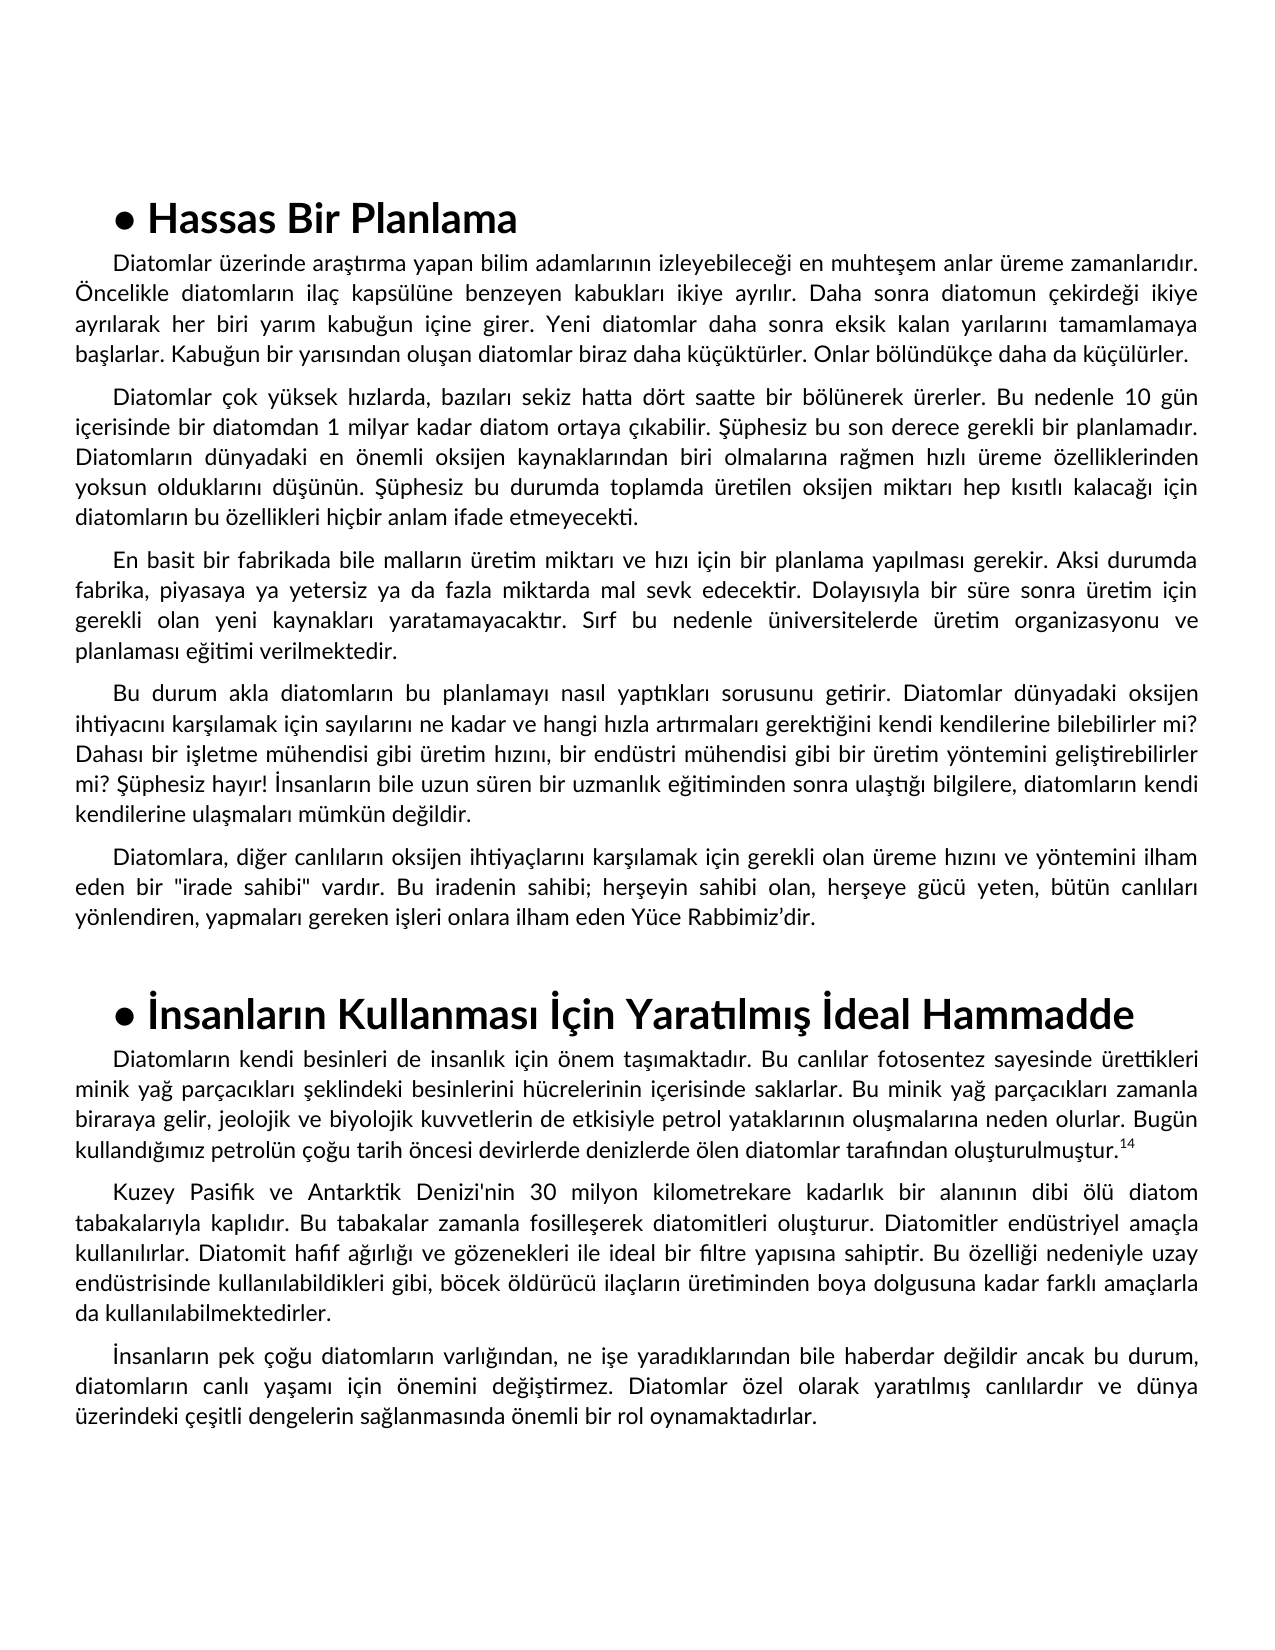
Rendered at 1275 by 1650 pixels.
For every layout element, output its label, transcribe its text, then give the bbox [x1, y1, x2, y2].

text En basit bir fabrikada bile malların üretim miktarı ve hızı için bir planlama yapılması gerekir. Aksi durumda fabrika, piyasaya ya yetersiz ya da fazla miktarda mal sevk edecektir. Dolayısıyla bir süre sonra üretim için gerekli olan yeni kaynakları yaratamayacaktır. Sırf bu nedenle üniversitelerde üretim organizasyonu ve planlaması eğitimi verilmektedir. [75, 546, 1200, 664]
text Bu durum akla diatomların bu planlamayı nasıl yaptıkları sorusunu getirir. Diatomlar dünyadaki oksijen ihtiyacını karşılamak için sayılarını ne kadar ve hangi hızla artırmaları gerektiğini kendi kendilerine bilebilirler mi? Dahası bir işletme mühendisi gibi üretim hızını, bir endüstri mühendisi gibi bir üretim yöntemini geliştirebilirler mi? Şüphesiz hayır! İnsanların bile uzun süren bir uzmanlık eğitiminden sonra ulaştığı bilgilere, diatomların kendi kendilerine ulaşmaları mümkün değildir. [75, 679, 1200, 827]
subtitle • Hassas Bir Planlama [112, 193, 1200, 243]
text Diatomlara, diğer canlıların oksijen ihtiyaçlarını karşılamak için gerekli olan üreme hızını ve yöntemini ilham eden bir "irade sahibi" vardır. Bu iradenin sahibi; herşeyin sahibi olan, herşeye gücü yeten, bütün canlıları yönlendiren, yapmaları gereken işleri onlara ilham eden Yüce Rabbimiz’dir. [75, 843, 1200, 931]
text Diatomların kendi besinleri de insanlık için önem taşımaktadır. Bu canlılar fotosentez sayesinde ürettikleri minik yağ parçacıkları şeklindeki besinlerini hücrelerinin içerisinde saklarlar. Bu minik yağ parçacıkları zamanla biraraya gelir, jeolojik ve biyolojik kuvvetlerin de etkisiyle petrol yataklarının oluşmalarına neden olurlar. Bugün kullandığımız petrolün çoğu tarih öncesi devirlerde denizlerde ölen diatomlar tarafından oluşturulmuştur.14 [75, 1045, 1200, 1163]
subtitle • İnsanların Kullanması İçin Yaratılmış İdeal Hammadde [112, 988, 1200, 1038]
text Diatomlar üzerinde araştırma yapan bilim adamlarının izleyebileceği en muhteşem anlar üreme zamanlarıdır. Öncelikle diatomların ilaç kapsülüne benzeyen kabukları ikiye ayrılır. Daha sonra diatomun çekirdeği ikiye ayrılarak her biri yarım kabuğun içine girer. Yeni diatomlar daha sonra eksik kalan yarılarını tamamlamaya başlarlar. Kabuğun bir yarısından oluşan diatomlar biraz daha küçüktürler. Onlar bölündükçe daha da küçülürler. [75, 249, 1200, 367]
text Diatomlar çok yüksek hızlarda, bazıları sekiz hatta dört saatte bir bölünerek ürerler. Bu nedenle 10 gün içerisinde bir diatomdan 1 milyar kadar diatom ortaya çıkabilir. Şüphesiz bu son derece gerekli bir planlamadır. Diatomların dünyadaki en önemli oksijen kaynaklarından biri olmalarına rağmen hızlı üreme özelliklerinden yoksun olduklarını düşünün. Şüphesiz bu durumda toplamda üretilen oksijen miktarı hep kısıtlı kalacağı için diatomların bu özellikleri hiçbir anlam ifade etmeyecekti. [75, 382, 1200, 531]
text Kuzey Pasifik ve Antarktik Denizi'nin 30 milyon kilometrekare kadarlık bir alanının dibi ölü diatom tabakalarıyla kaplıdır. Bu tabakalar zamanla fosilleşerek diatomitleri oluşturur. Diatomitler endüstriyel amaçla kullanılırlar. Diatomit hafif ağırlığı ve gözenekleri ile ideal bir filtre yapısına sahiptir. Bu özelliği nedeniyle uzay endüstrisinde kullanılabildikleri gibi, böcek öldürücü ilaçların üretiminden boya dolgusuna kadar farklı amaçlarla da kullanılabilmektedirler. [75, 1178, 1200, 1326]
text İnsanların pek çoğu diatomların varlığından, ne işe yaradıklarından bile haberdar değildir ancak bu durum, diatomların canlı yaşamı için önemini değiştirmez. Diatomlar özel olarak yaratılmış canlılardır ve dünya üzerindeki çeşitli dengelerin sağlanmasında önemli bir rol oynamaktadırlar. [75, 1342, 1200, 1429]
